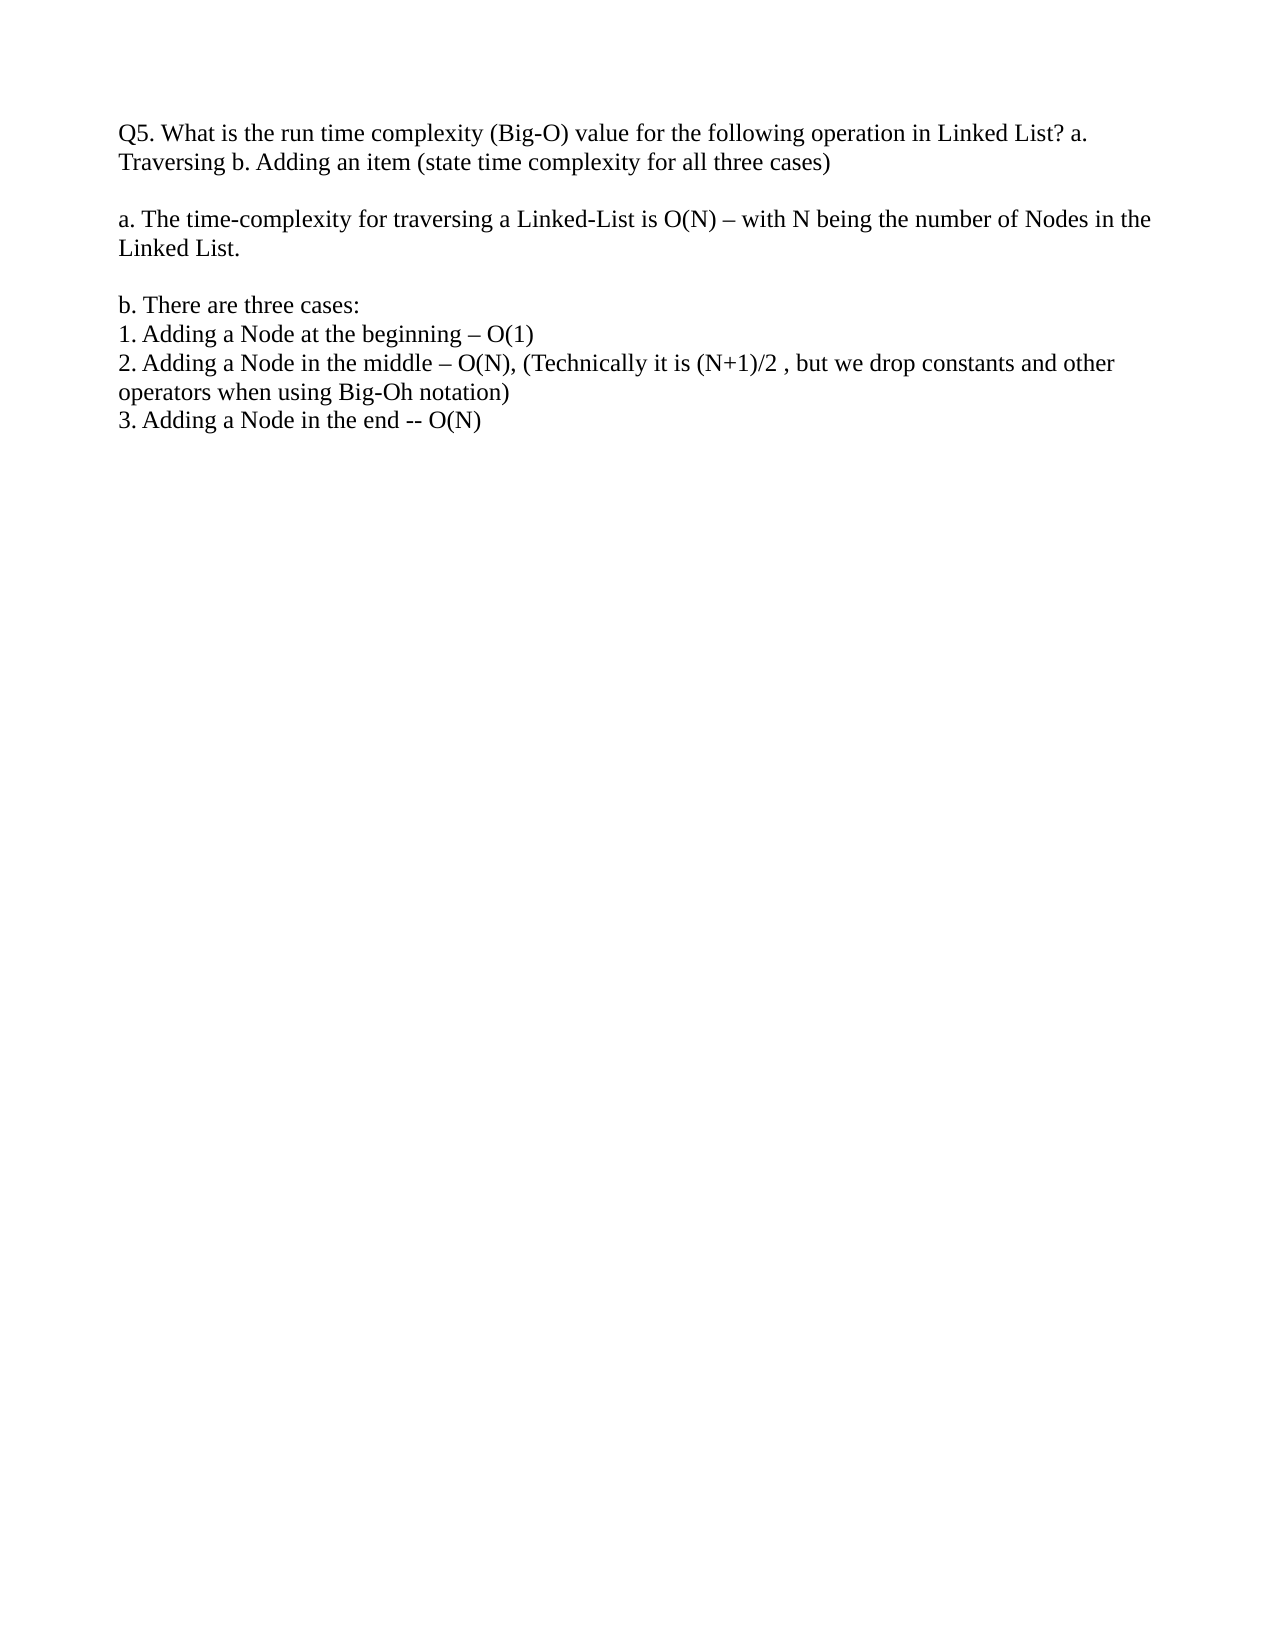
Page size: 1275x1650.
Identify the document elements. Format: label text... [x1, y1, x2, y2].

text b. There are three cases: [118, 291, 1157, 319]
text 3. Adding a Node in the end -- O(N) [118, 406, 1157, 434]
text Q5. What is the run time complexity (Big-O) value for the following operation in Linked List? a. Traversing b. Adding an item (state time complexity for all three cases) [118, 118, 1157, 176]
text 2. Adding a Node in the middle – O(N), (Technically it is (N+1)/2 , but we drop constants and other operators when using Big-Oh notation) [118, 348, 1157, 406]
text a. The time-complexity for traversing a Linked-List is O(N) – with N being the number of Nodes in the Linked List. [118, 204, 1157, 262]
text 1. Adding a Node at the beginning – O(1) [118, 319, 1157, 348]
